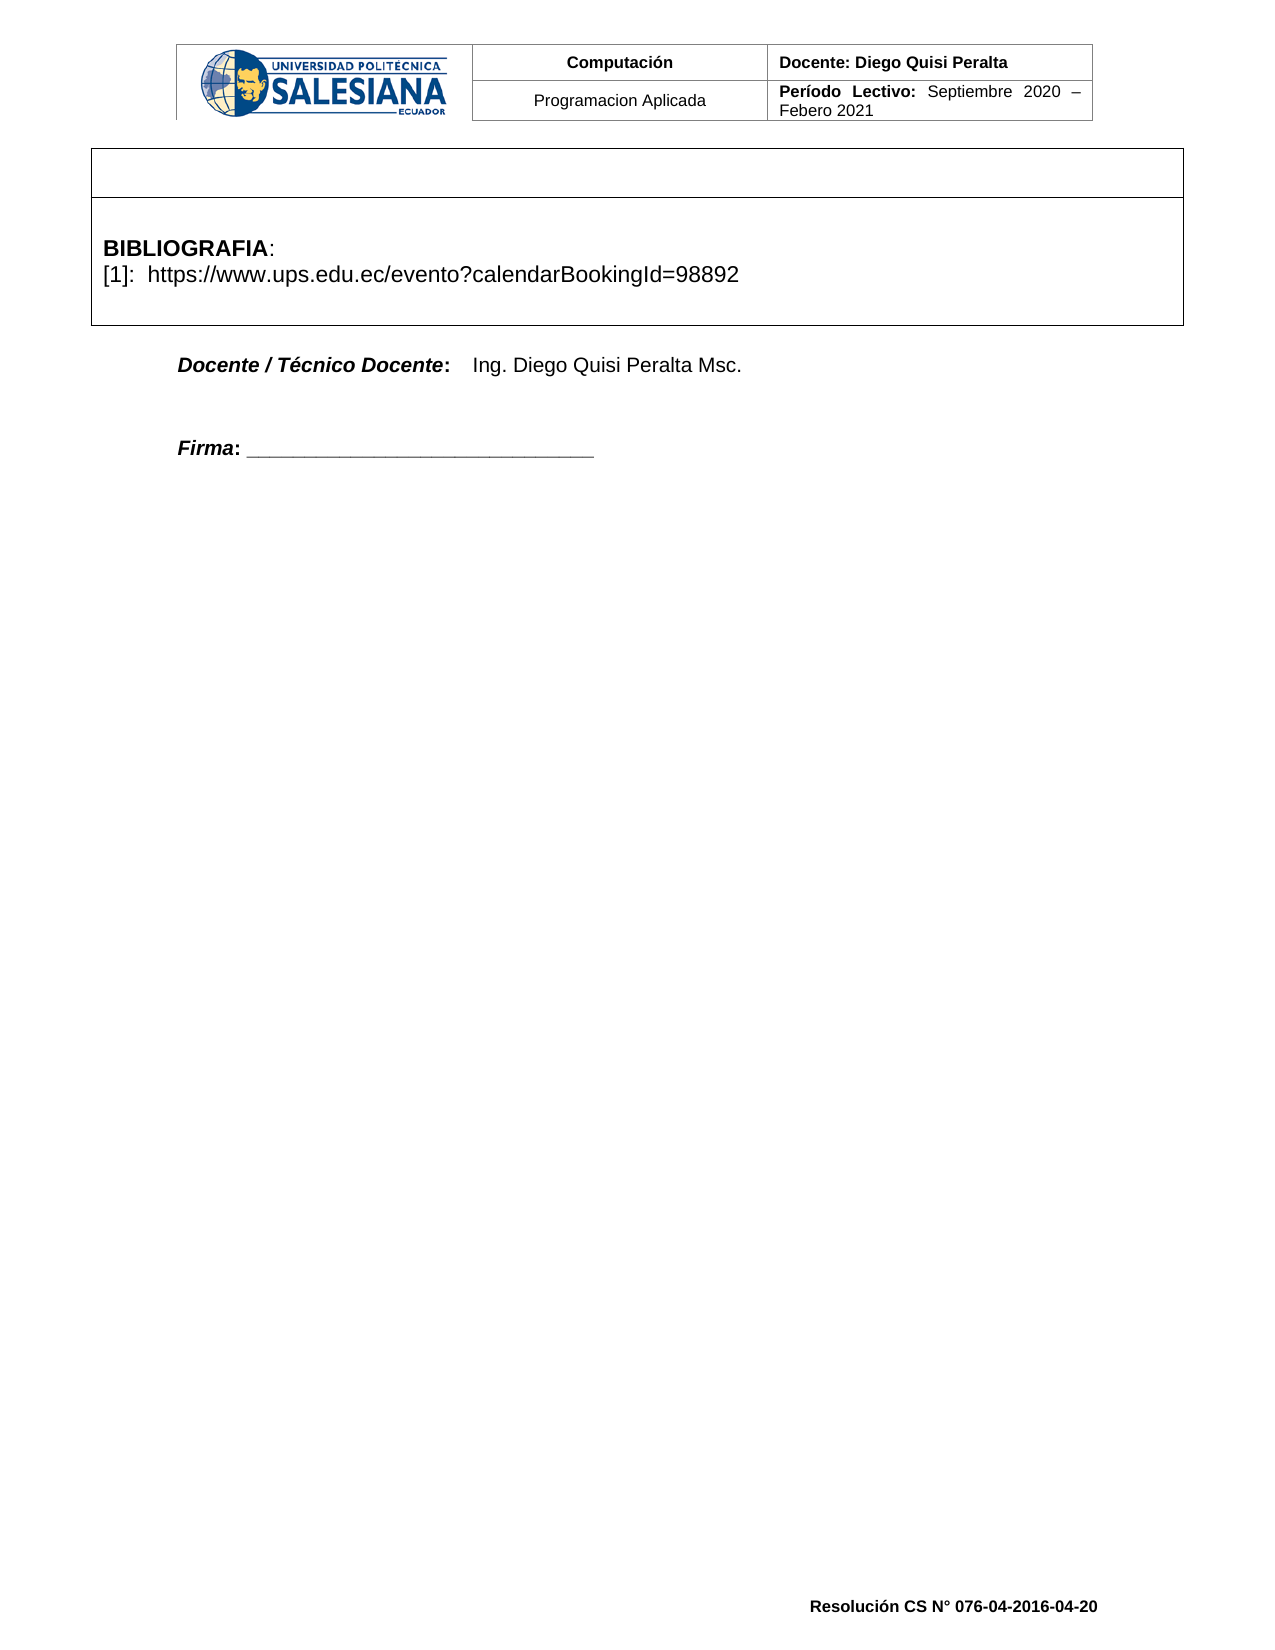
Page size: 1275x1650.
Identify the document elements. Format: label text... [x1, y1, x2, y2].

text Docente / Técnico Docente: Ing. Diego Quisi Peralta Msc. [177, 353, 1098, 377]
text Firma: ______________________________ [177, 436, 1098, 459]
table_cell [92, 149, 1183, 197]
table_cell BIBLIOGRAFIA: [1]: https://www.ups.edu.ec/evento?calendarBookingId=98892 [92, 198, 1183, 324]
